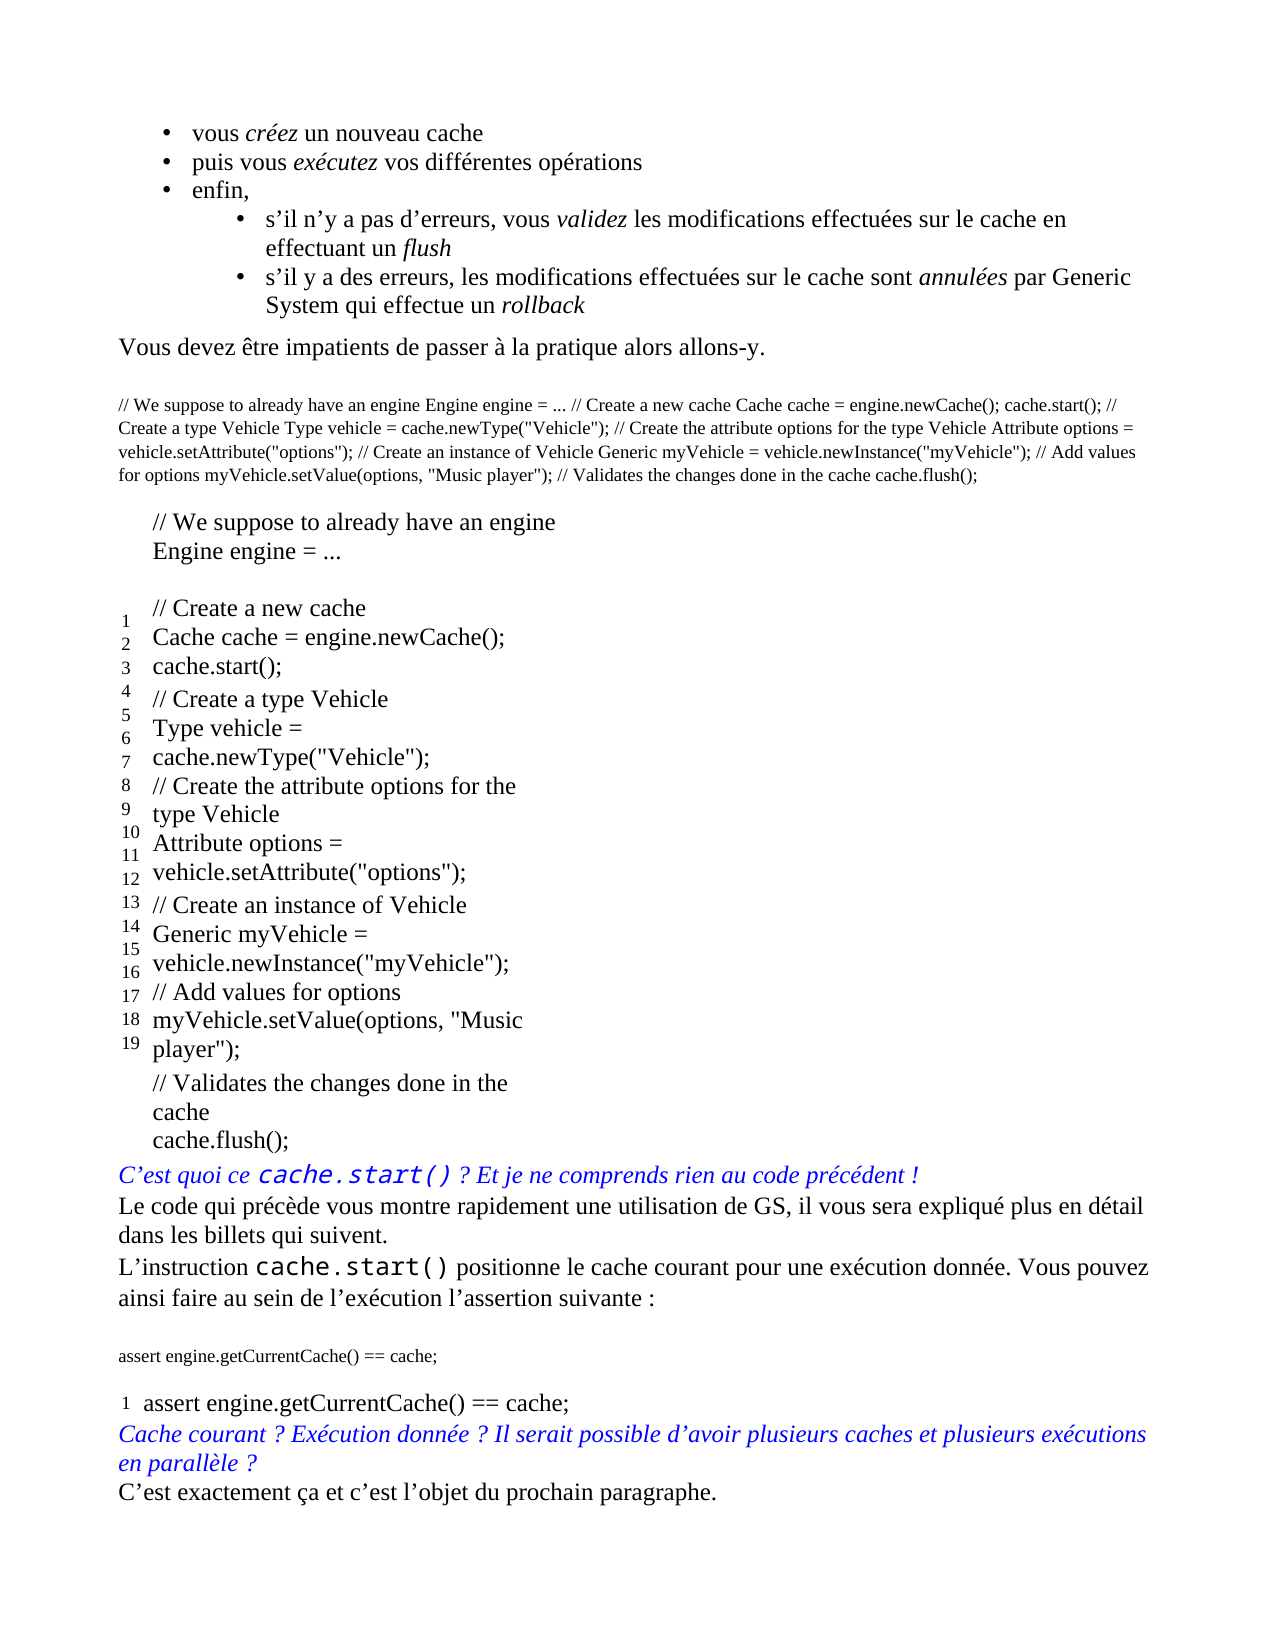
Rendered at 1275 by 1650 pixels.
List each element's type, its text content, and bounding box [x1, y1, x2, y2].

text // We suppose to already have an engine Engine engine = ... // Create a new cache Cache cache = engine.newCache(); cache.start(); // Create a type Vehicle Type vehicle = cache.newType("Vehicle"); // Create the attribute options for the type Vehicle Attribute options = vehicle.setAttribute("options"); // Create an instance of Vehicle Generic myVehicle = vehicle.newInstance("myVehicle"); // Add values for options myVehicle.setValue(options, "Music player"); // Validates the changes done in the cache cache.flush(); [118, 392, 1157, 486]
list s’il y a des erreurs, les modifications effectuées sur le cache sont annulées par Generic System qui effectue un rollback [236, 262, 1157, 319]
table_header assert engine.getCurrentCache() == cache; [140, 1385, 579, 1419]
list vous créez un nouveau cache [162, 118, 1157, 147]
list s’il n’y a pas d’erreurs, vous validez les modifications effectuées sur le cache en effectuant un flush [236, 204, 1157, 262]
table_header 1 2 3 4 5 6 7 8 9 10 11 12 13 14 15 16 17 18 19 [118, 504, 149, 1157]
text Vous devez être impatients de passer à la pratique alors allons-y. [118, 332, 1157, 361]
text assert engine.getCurrentCache() == cache; [118, 1343, 1157, 1366]
table_header 1 [118, 1385, 140, 1419]
text Cache courant ? Exécution donnée ? Il serait possible d’avoir plusieurs caches et plusieurs exécutions en parallèle ? C’est exactement ça et c’est l’objet du prochain paragraphe. [118, 1419, 1157, 1506]
list enfin, [162, 176, 1157, 204]
table_header // We suppose to already have an engine Engine engine = ... // Create a new cache Cache cache = engine.newCache(); cache.start(); // Create a type Vehicle Type vehicle = cache.newType("Vehicle"); // Create the attribute options for the type Vehicle Attribute options = vehicle.setAttribute("options"); // Create an instance of Vehicle Generic myVehicle = vehicle.newInstance("myVehicle"); // Add values for options myVehicle.setValue(options, "Music player"); // Validates the changes done in the cache cache.flush(); [150, 504, 565, 1157]
text C’est quoi ce cache.start() ? Et je ne comprends rien au code précédent ! Le code qui précède vous montre rapidement une utilisation de GS, il vous sera expliqué plus en détail dans les billets qui suivent. L’instruction cache.start() positionne le cache courant pour une exécution donnée. Vous pouvez ainsi faire au sein de l’exécution l’assertion suivante : [118, 1157, 1157, 1311]
list puis vous exécutez vos différentes opérations [162, 147, 1157, 176]
